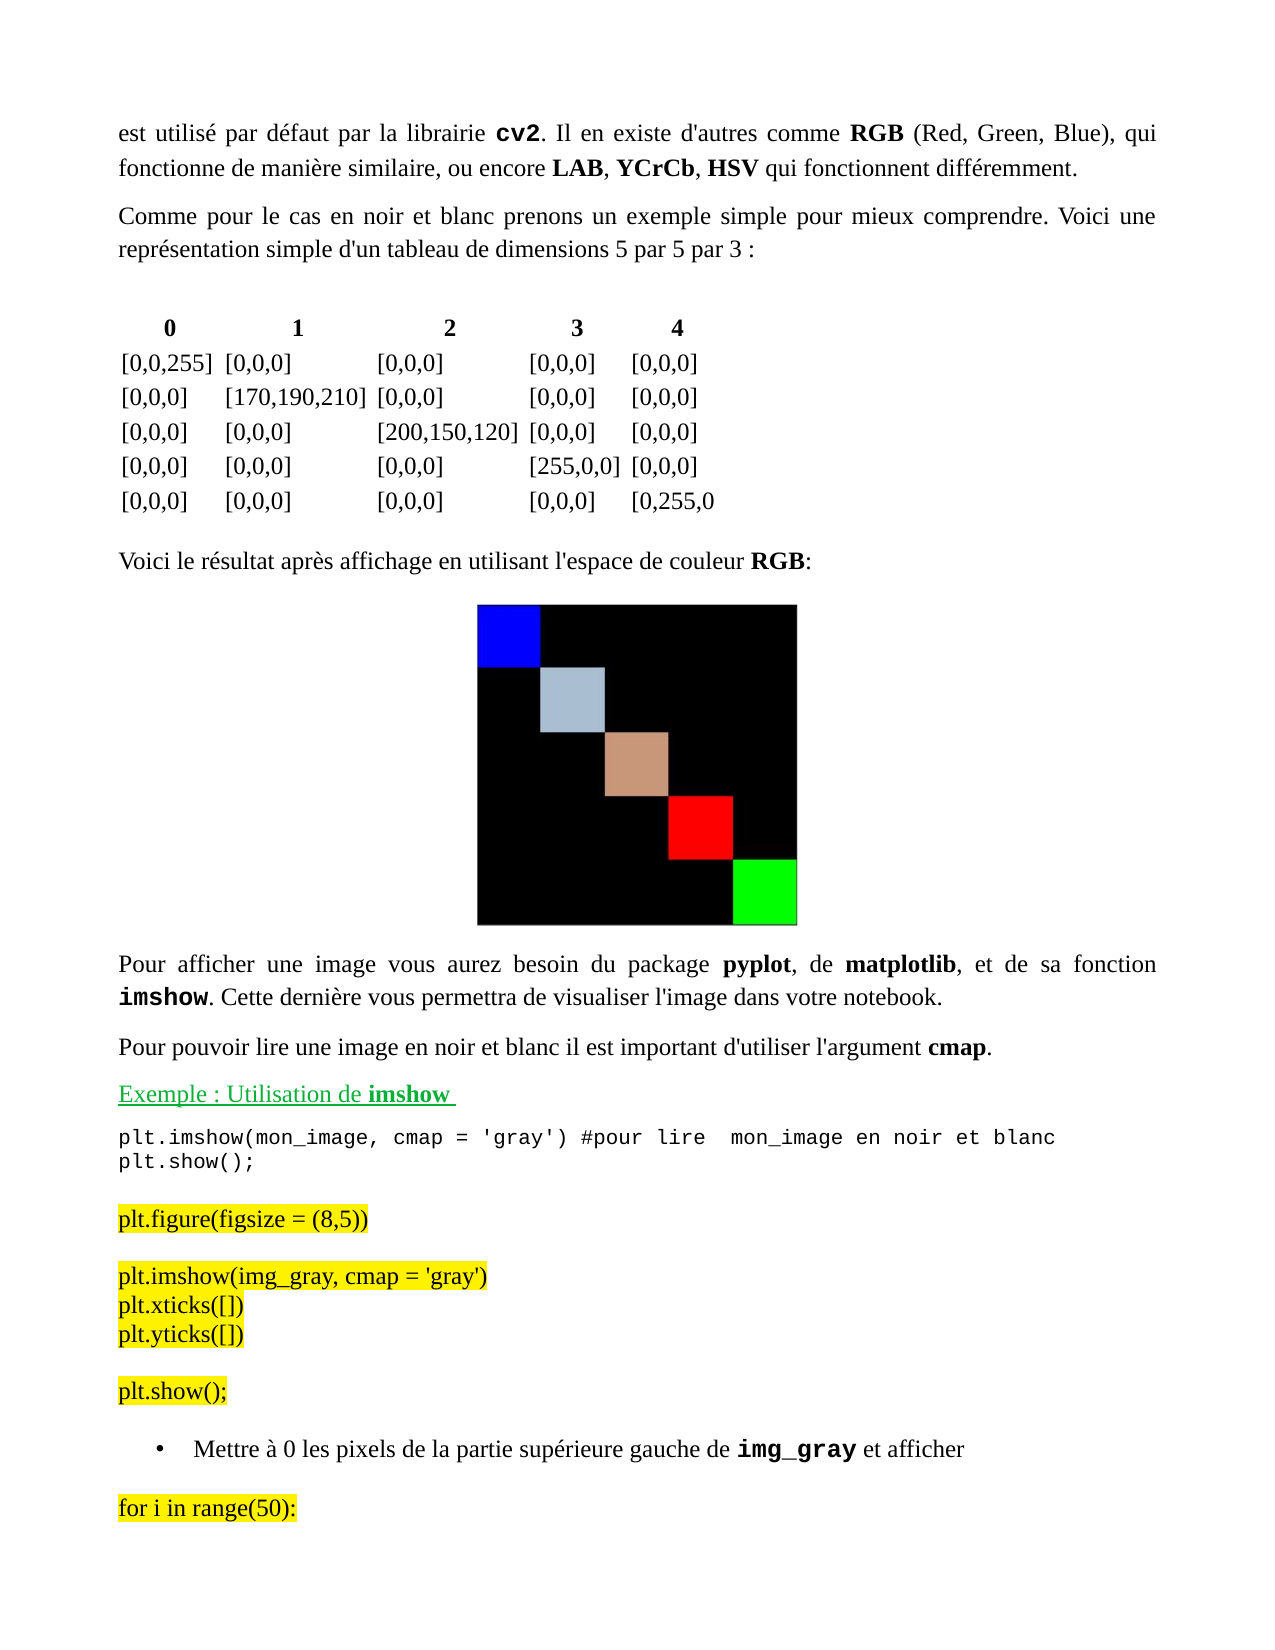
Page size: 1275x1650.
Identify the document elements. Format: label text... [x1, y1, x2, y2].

table_cell [200,150,120] [374, 414, 526, 448]
table_cell [0,0,0] [118, 483, 222, 518]
text Comme pour le cas en noir et blanc prenons un exemple simple pour mieux comprendre. Voici une représentation simple d'un tableau de dimensions 5 par 5 par 3 : [118, 201, 1157, 263]
table_cell [0,0,0] [374, 379, 526, 414]
table_cell [0,0,0] [222, 345, 374, 379]
text Voici le résultat après affichage en utilisant l'espace de couleur RGB: [118, 546, 1157, 575]
text plt.imshow(img_gray, cmap = 'gray') [118, 1261, 1157, 1290]
table_cell [0,0,0] [118, 449, 222, 483]
text plt.show(); [118, 1376, 1157, 1405]
table_cell [0,0,0] [222, 449, 374, 483]
table_cell [0,0,0] [628, 379, 727, 414]
table_cell [0,0,0] [628, 449, 727, 483]
text Pour pouvoir lire une image en noir et blanc il est important d'utiliser l'argument cmap. [118, 1032, 1157, 1061]
text Exemple : Utilisation de imshow [118, 1079, 1157, 1108]
text est utilisé par défaut par la librairie cv2. Il en existe d'autres comme RGB (Red, Green, Blue), qui fonctionne de manière similaire, ou encore LAB, YCrCb, HSV qui fonctionnent différemment. [118, 118, 1157, 182]
table_cell [0,0,0] [628, 345, 727, 379]
table_cell [0,0,0] [628, 414, 727, 448]
text plt.show(); [118, 1151, 1157, 1174]
text plt.xticks([]) [118, 1290, 1157, 1319]
table_cell [170,190,210] [222, 379, 374, 414]
text for i in range(50): [118, 1493, 1157, 1522]
text plt.yticks([]) [118, 1319, 1157, 1348]
table_header 2 [374, 310, 526, 345]
table_cell [0,0,0] [374, 345, 526, 379]
text plt.imshow(mon_image, cmap = 'gray') #pour lire mon_image en noir et blanc [118, 1127, 1157, 1151]
table_cell [0,0,0] [118, 379, 222, 414]
table_cell [0,0,0] [222, 414, 374, 448]
table_cell [0,0,0] [526, 483, 628, 518]
text Pour afficher une image vous aurez besoin du package pyplot, de matplotlib, et de sa fonction imshow. Cette dernière vous permettra de visualiser l'image dans votre notebook. [118, 949, 1157, 1013]
table_cell [0,0,0] [374, 483, 526, 518]
table_cell [0,0,255] [118, 345, 222, 379]
table_cell [0,0,0] [374, 449, 526, 483]
table_cell [255,0,0] [526, 449, 628, 483]
table_header 0 [118, 310, 222, 345]
table_cell [0,0,0] [222, 483, 374, 518]
text plt.figure(figsize = (8,5)) [118, 1204, 1157, 1233]
picture [477, 603, 798, 927]
table_cell [0,0,0] [526, 379, 628, 414]
table_cell [0,255,0 [628, 483, 727, 518]
table_cell [0,0,0] [526, 345, 628, 379]
table_header 1 [222, 310, 374, 345]
table_header 3 [526, 310, 628, 345]
list Mettre à 0 les pixels de la partie supérieure gauche de img_gray et afficher [156, 1434, 1157, 1465]
table_cell [0,0,0] [118, 414, 222, 448]
table_cell [0,0,0] [526, 414, 628, 448]
table_header 4 [628, 310, 727, 345]
